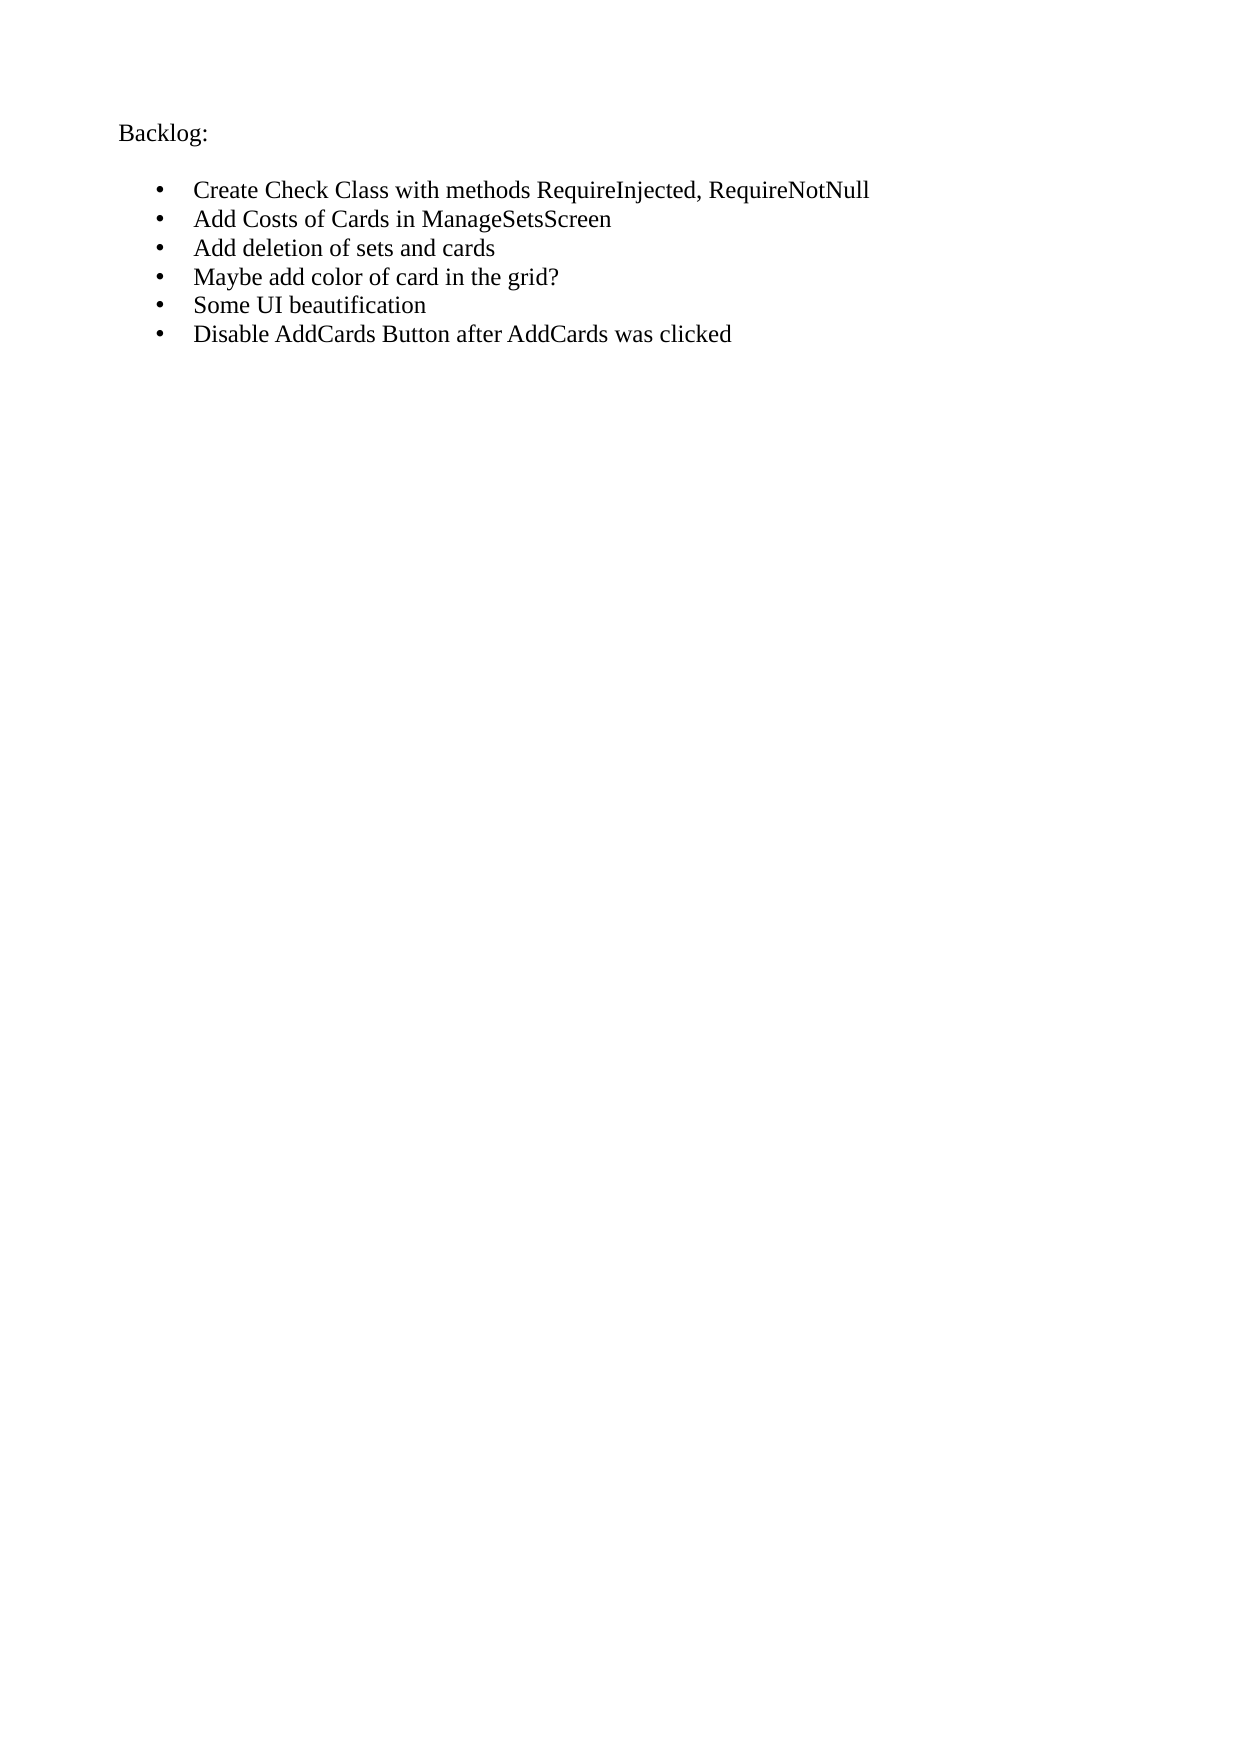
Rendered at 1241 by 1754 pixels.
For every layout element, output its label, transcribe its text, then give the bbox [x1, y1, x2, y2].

list Create Check Class with methods RequireInjected, RequireNotNull [156, 176, 1122, 204]
list Disable AddCards Button after AddCards was clicked [156, 319, 1122, 348]
list Add Costs of Cards in ManageSetsScreen [156, 204, 1122, 233]
list Maybe add color of card in the grid? [156, 262, 1122, 291]
text Backlog: [118, 118, 1122, 147]
list Some UI beautification [156, 291, 1122, 319]
list Add deletion of sets and cards [156, 233, 1122, 262]
